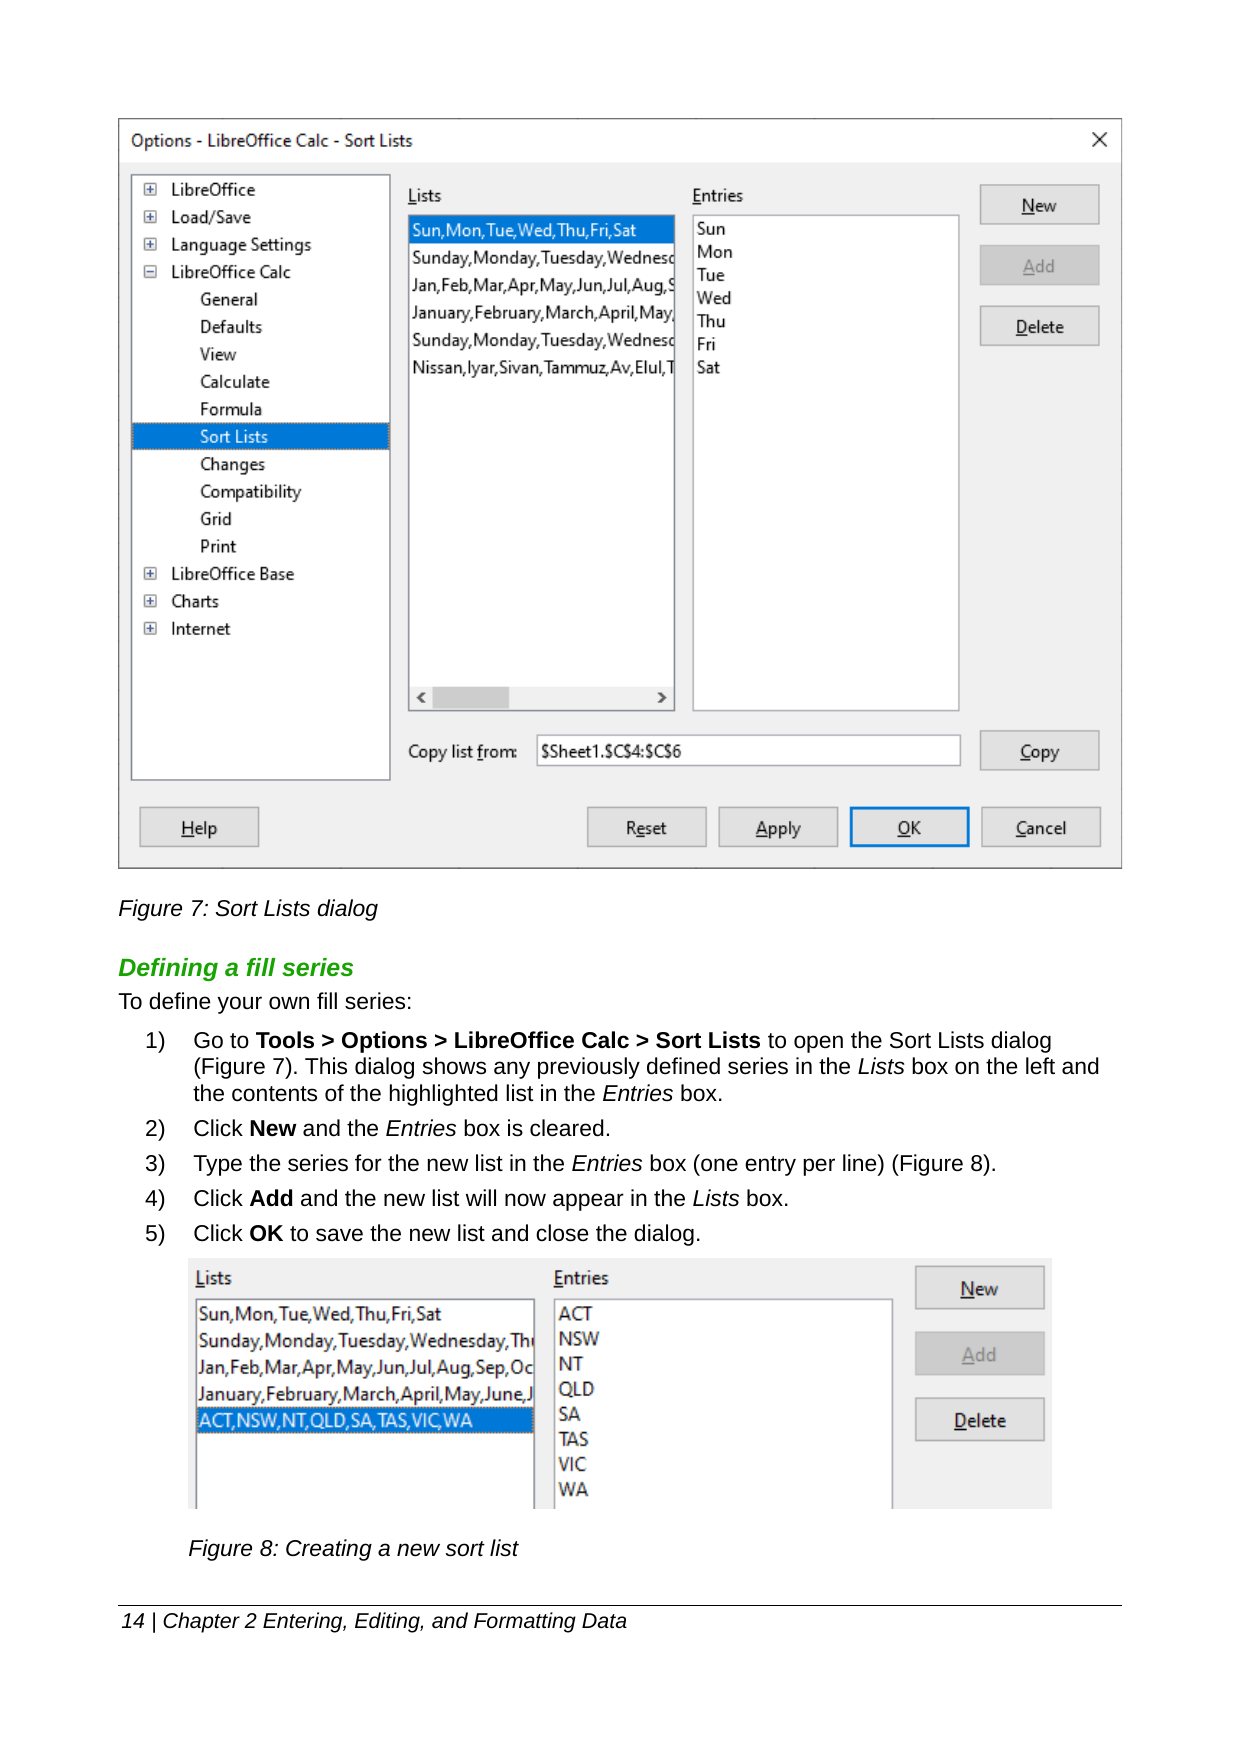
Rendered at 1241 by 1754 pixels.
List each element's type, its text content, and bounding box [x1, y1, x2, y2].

list Click Add and the new list will now appear in the Lists box. [165, 1185, 1122, 1211]
list Go to Tools > Options > LibreOffice Calc > Sort Lists to open the Sort Lists dialog (Figure 7). This dialog shows any previously defined series in the Lists box on the left and the contents of the highlighted list in the Entries box. [165, 1027, 1122, 1106]
text Figure 8: Creating a new sort list [188, 1509, 1052, 1561]
picture [118, 118, 1123, 869]
picture [188, 1258, 1053, 1509]
subtitle Defining a fill series [118, 953, 1122, 982]
list Click New and the Entries box is cleared. [165, 1115, 1122, 1141]
list Type the series for the new list in the Entries box (one entry per line) (Figure 8). [165, 1150, 1122, 1176]
list To define your own fill series: [118, 988, 1122, 1014]
list Click OK to save the new list and close the dialog. [165, 1220, 1122, 1247]
text Figure 7: Sort Lists dialog [118, 869, 1122, 921]
